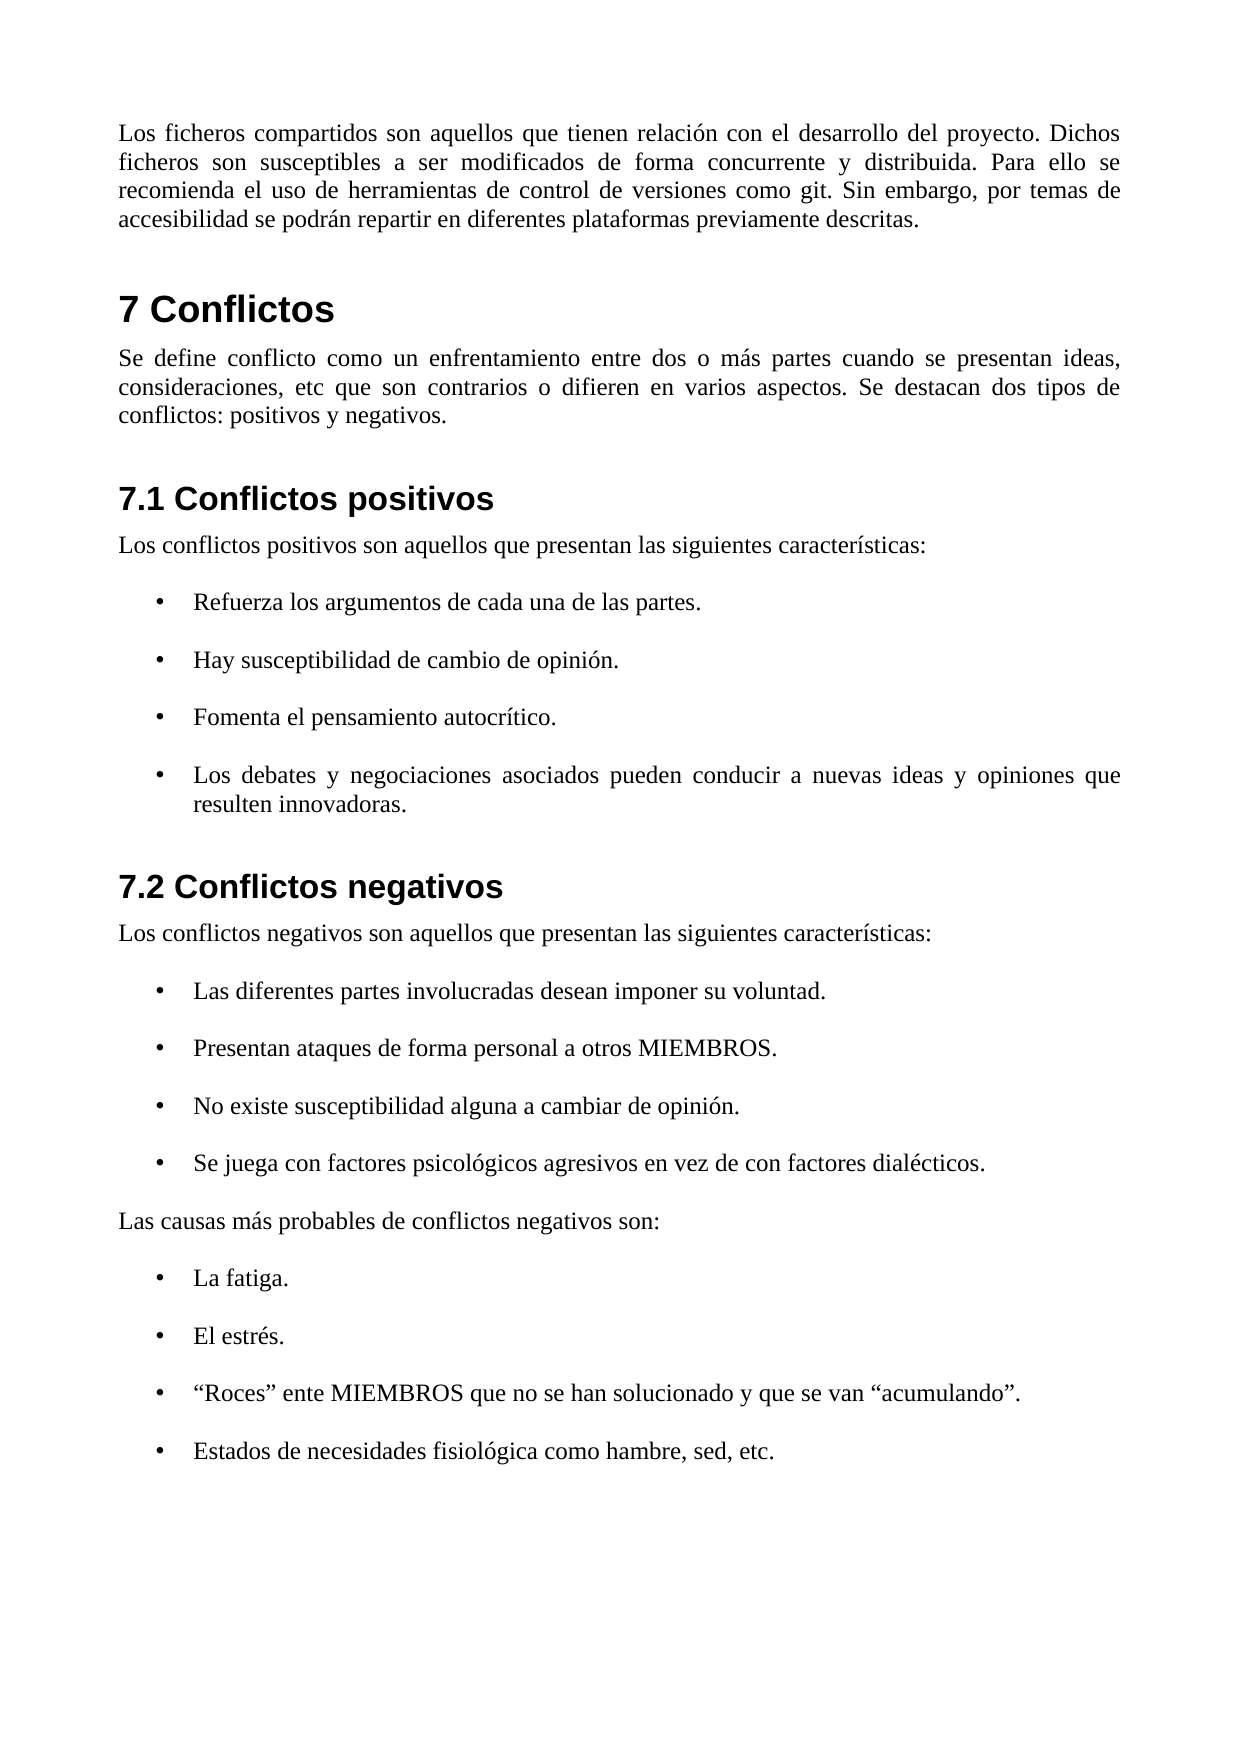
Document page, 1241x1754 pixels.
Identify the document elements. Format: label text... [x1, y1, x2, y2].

list Presentan ataques de forma personal a otros MIEMBROS. [156, 1033, 1122, 1062]
text Las causas más probables de conflictos negativos son: [118, 1206, 1122, 1234]
text Los conflictos negativos son aquellos que presentan las siguientes características: [118, 918, 1122, 947]
list No existe susceptibilidad alguna a cambiar de opinión. [156, 1091, 1122, 1119]
text Los ficheros compartidos son aquellos que tienen relación con el desarrollo del proyecto. Dichos ficheros son susceptibles a ser modificados de forma concurrente y distribuida. Para ello se recomienda el uso de herramientas de control de versiones como git. Sin embargo, por temas de accesibilidad se podrán repartir en diferentes plataformas previamente descritas. [118, 118, 1122, 233]
list El estrés. [156, 1321, 1122, 1349]
text Los conflictos positivos son aquellos que presentan las siguientes características: [118, 530, 1122, 559]
list Refuerza los argumentos de cada una de las partes. [156, 587, 1122, 616]
text Se define conflicto como un enfrentamiento entre dos o más partes cuando se presentan ideas, consideraciones, etc que son contrarios o difieren en varios aspectos. Se destacan dos tipos de conflictos: positivos y negativos. [118, 343, 1122, 429]
subtitle 7.2 Conflictos negativos [118, 867, 1122, 906]
list Hay susceptibilidad de cambio de opinión. [156, 645, 1122, 674]
subtitle 7.1 Conflictos positivos [118, 479, 1122, 517]
list Estados de necesidades fisiológica como hambre, sed, etc. [156, 1436, 1122, 1464]
list La fatiga. [156, 1263, 1122, 1292]
subtitle 7 Conflictos [118, 287, 1122, 331]
list Fomenta el pensamiento autocrítico. [156, 702, 1122, 731]
list Se juega con factores psicológicos agresivos en vez de con factores dialécticos. [156, 1148, 1122, 1177]
list Los debates y negociaciones asociados pueden conducir a nuevas ideas y opiniones que resulten innovadoras. [156, 760, 1122, 817]
list “Roces” ente MIEMBROS que no se han solucionado y que se van “acumulando”. [156, 1378, 1122, 1407]
list Las diferentes partes involucradas desean imponer su voluntad. [156, 976, 1122, 1004]
